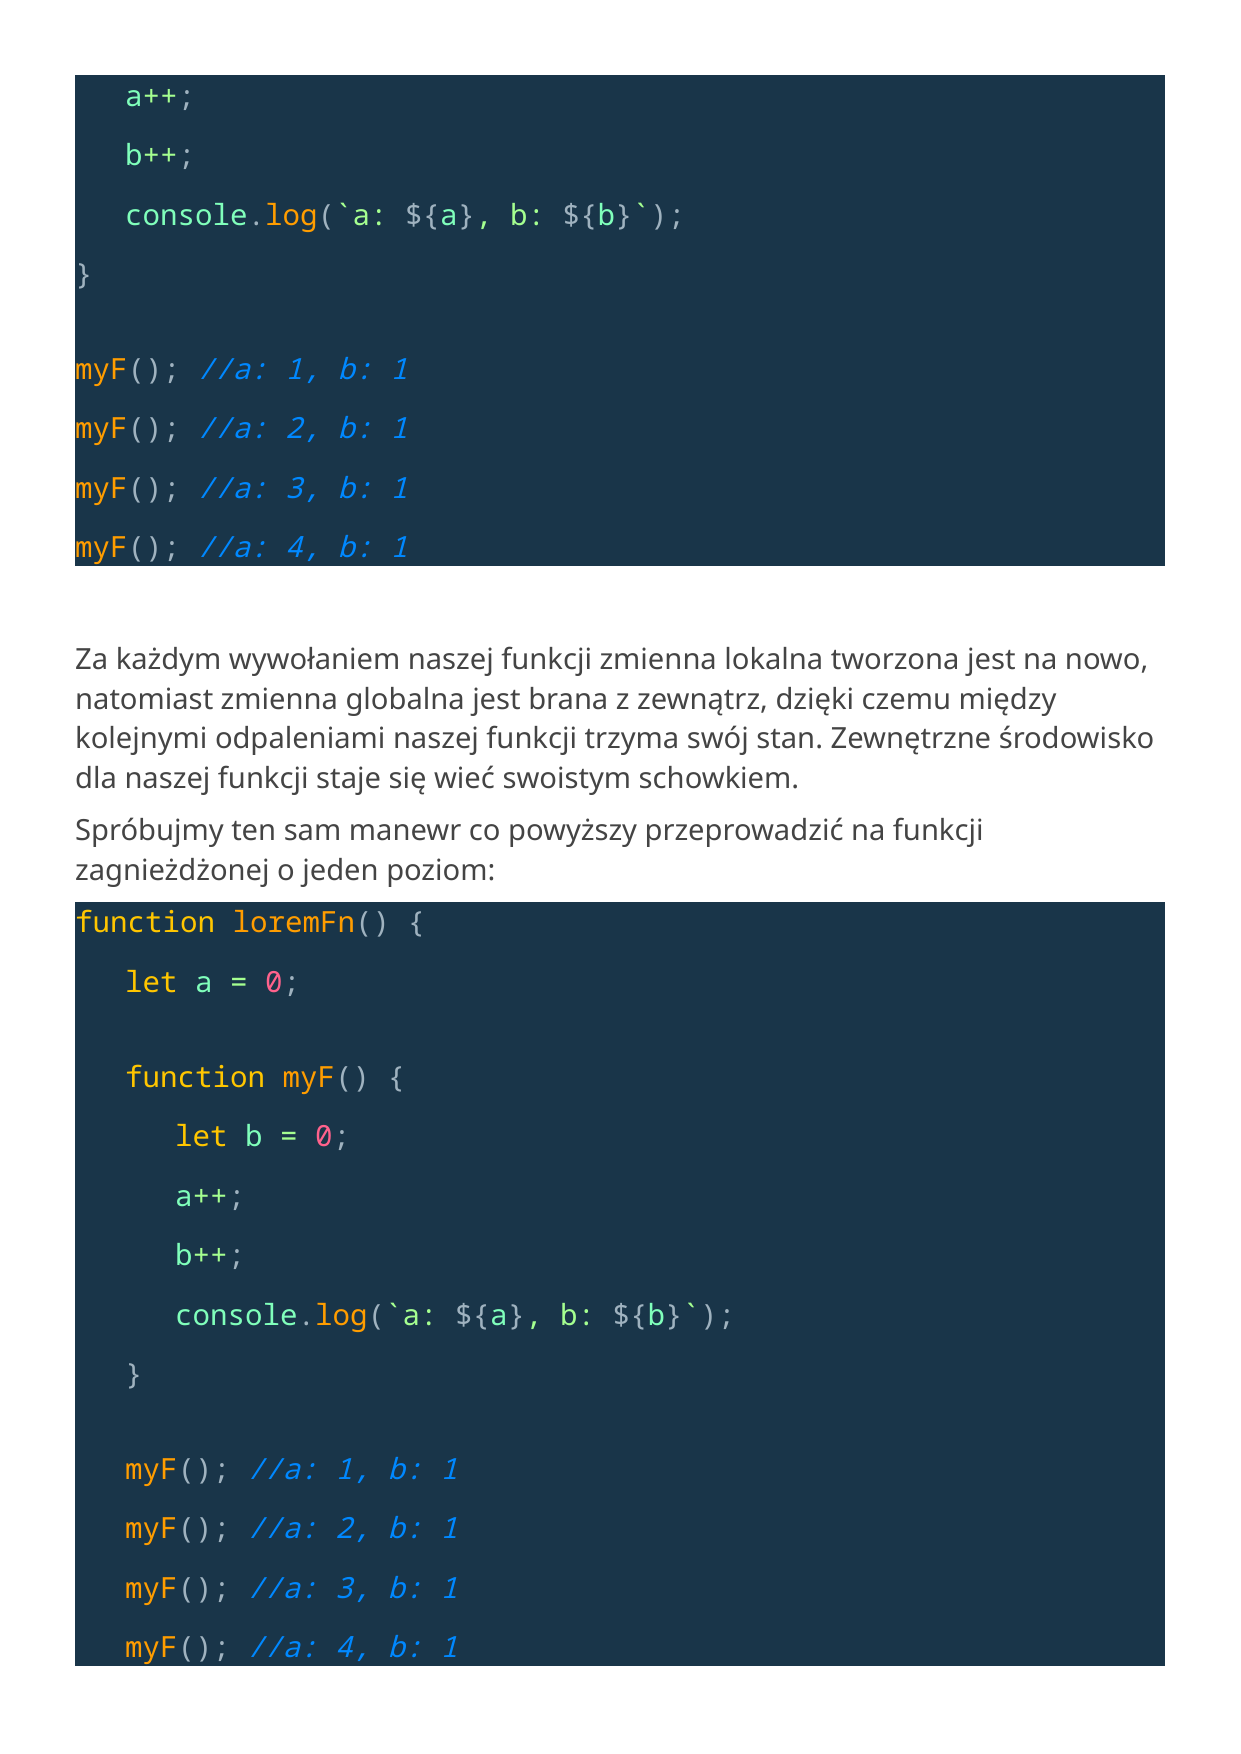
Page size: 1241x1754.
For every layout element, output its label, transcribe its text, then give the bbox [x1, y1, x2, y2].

text myF(); //a: 4, b: 1 [75, 1627, 1165, 1666]
text } [75, 253, 1165, 293]
text b++; [75, 1234, 1165, 1274]
text myF(); //a: 2, b: 1 [75, 408, 1165, 447]
text console.log(`a: ${a}, b: ${b}`); [75, 194, 1165, 234]
text let a = 0; [75, 961, 1165, 1001]
text myF(); //a: 3, b: 1 [75, 1567, 1165, 1607]
text myF(); //a: 2, b: 1 [75, 1508, 1165, 1547]
text a++; [75, 75, 1165, 115]
text Spróbujmy ten sam manewr co powyższy przeprowadzić na funkcji zagnieżdżonej o jeden poziom: [75, 810, 1165, 889]
text myF(); //a: 3, b: 1 [75, 467, 1165, 507]
text myF(); //a: 1, b: 1 [75, 1448, 1165, 1488]
text console.log(`a: ${a}, b: ${b}`); [75, 1294, 1165, 1333]
text b++; [75, 134, 1165, 174]
text function myF() { [75, 1056, 1165, 1096]
text a++; [75, 1175, 1165, 1214]
text function loremFn() { [75, 902, 1165, 941]
text myF(); //a: 4, b: 1 [75, 527, 1165, 566]
text } [75, 1353, 1165, 1393]
text let b = 0; [75, 1115, 1165, 1155]
text myF(); //a: 1, b: 1 [75, 348, 1165, 388]
text Za każdym wywołaniem naszej funkcji zmienna lokalna tworzona jest na nowo, natomiast zmienna globalna jest brana z zewnątrz, dzięki czemu między kolejnymi odpaleniami naszej funkcji trzyma swój stan. Zewnętrzne środowisko dla naszej funkcji staje się wieć swoistym schowkiem. [75, 638, 1165, 797]
